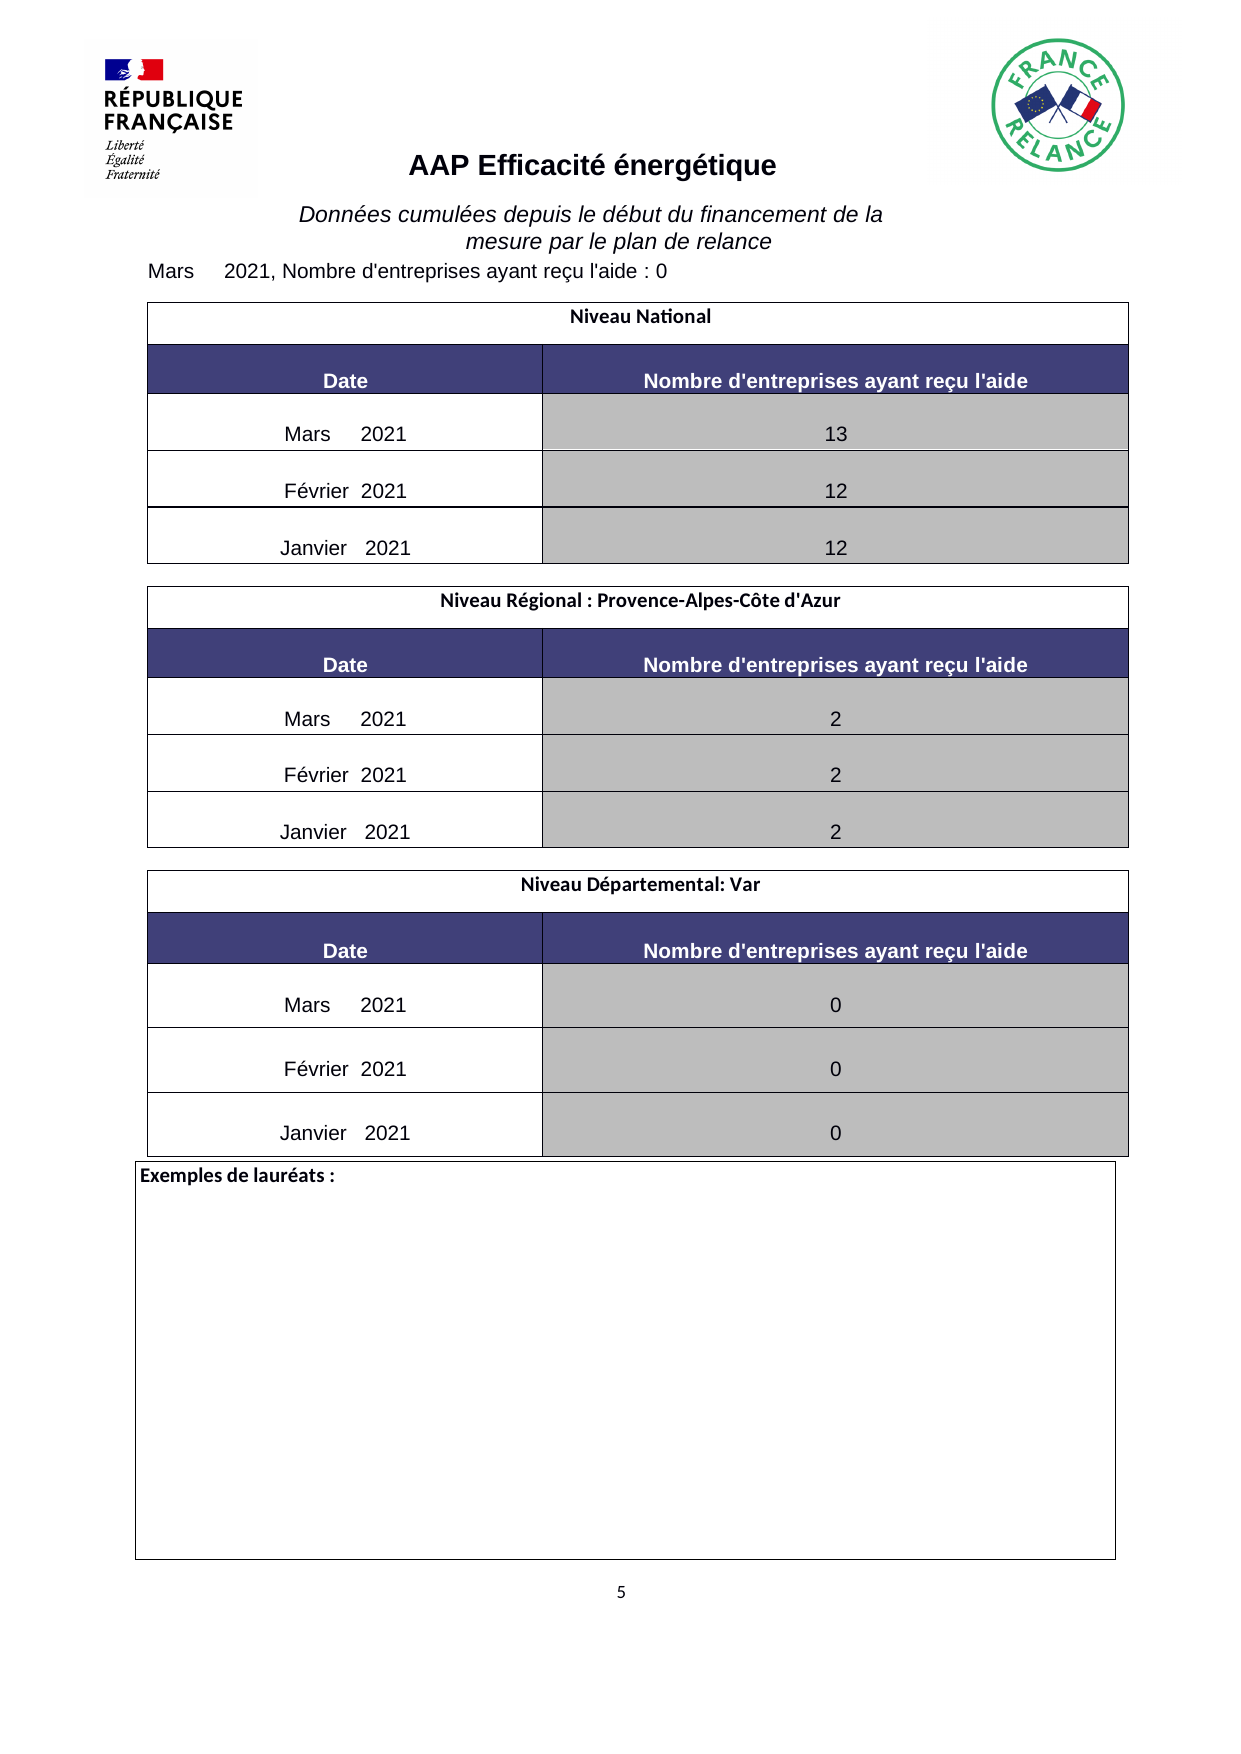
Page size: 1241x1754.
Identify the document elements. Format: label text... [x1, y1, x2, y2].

table_cell 0 [543, 1028, 1128, 1092]
table_cell 12 [543, 508, 1128, 563]
table_cell Février 2021 [148, 735, 542, 791]
table_cell Janvier 2021 [148, 508, 542, 563]
text Exemples de lauréats : [135, 1162, 1115, 1187]
table_cell 0 [543, 964, 1128, 1027]
table_cell Février 2021 [148, 1028, 542, 1092]
table_cell 2 [543, 735, 1128, 791]
table_cell Nombre d'entreprises ayant reçu l'aide [543, 629, 1128, 677]
table_header Niveau Régional : Provence-Alpes-Côte d'Azur [148, 587, 1128, 628]
picture [926, 17, 1189, 185]
table_cell Date [148, 629, 542, 677]
table_cell 0 [543, 1093, 1128, 1156]
text AAP Efficacité énergétique [263, 148, 926, 181]
text Mars 2021, Nombre d'entreprises ayant reçu l'aide : 0 [148, 259, 1093, 283]
table_header Niveau Départemental: Var [148, 871, 1128, 912]
table_cell 2 [543, 678, 1128, 734]
table_cell Date [148, 913, 542, 963]
table_cell Février 2021 [148, 451, 542, 506]
table_cell 12 [543, 451, 1128, 506]
table_cell Nombre d'entreprises ayant reçu l'aide [543, 345, 1128, 393]
table_cell Mars 2021 [148, 678, 542, 734]
text Données cumulées depuis le début du financement de la mesure par le plan de relance [148, 200, 1093, 254]
picture [84, 39, 263, 200]
table_cell Mars 2021 [148, 964, 542, 1027]
table_cell Nombre d'entreprises ayant reçu l'aide [543, 913, 1128, 963]
table_cell Mars 2021 [148, 394, 542, 449]
table_cell Date [148, 345, 542, 393]
text 5 [0, 1580, 1238, 1603]
table_cell 13 [543, 394, 1128, 449]
table_cell 2 [543, 792, 1128, 847]
table_cell Janvier 2021 [148, 792, 542, 847]
table_cell Janvier 2021 [148, 1093, 542, 1156]
table_header Niveau National [148, 303, 1128, 344]
